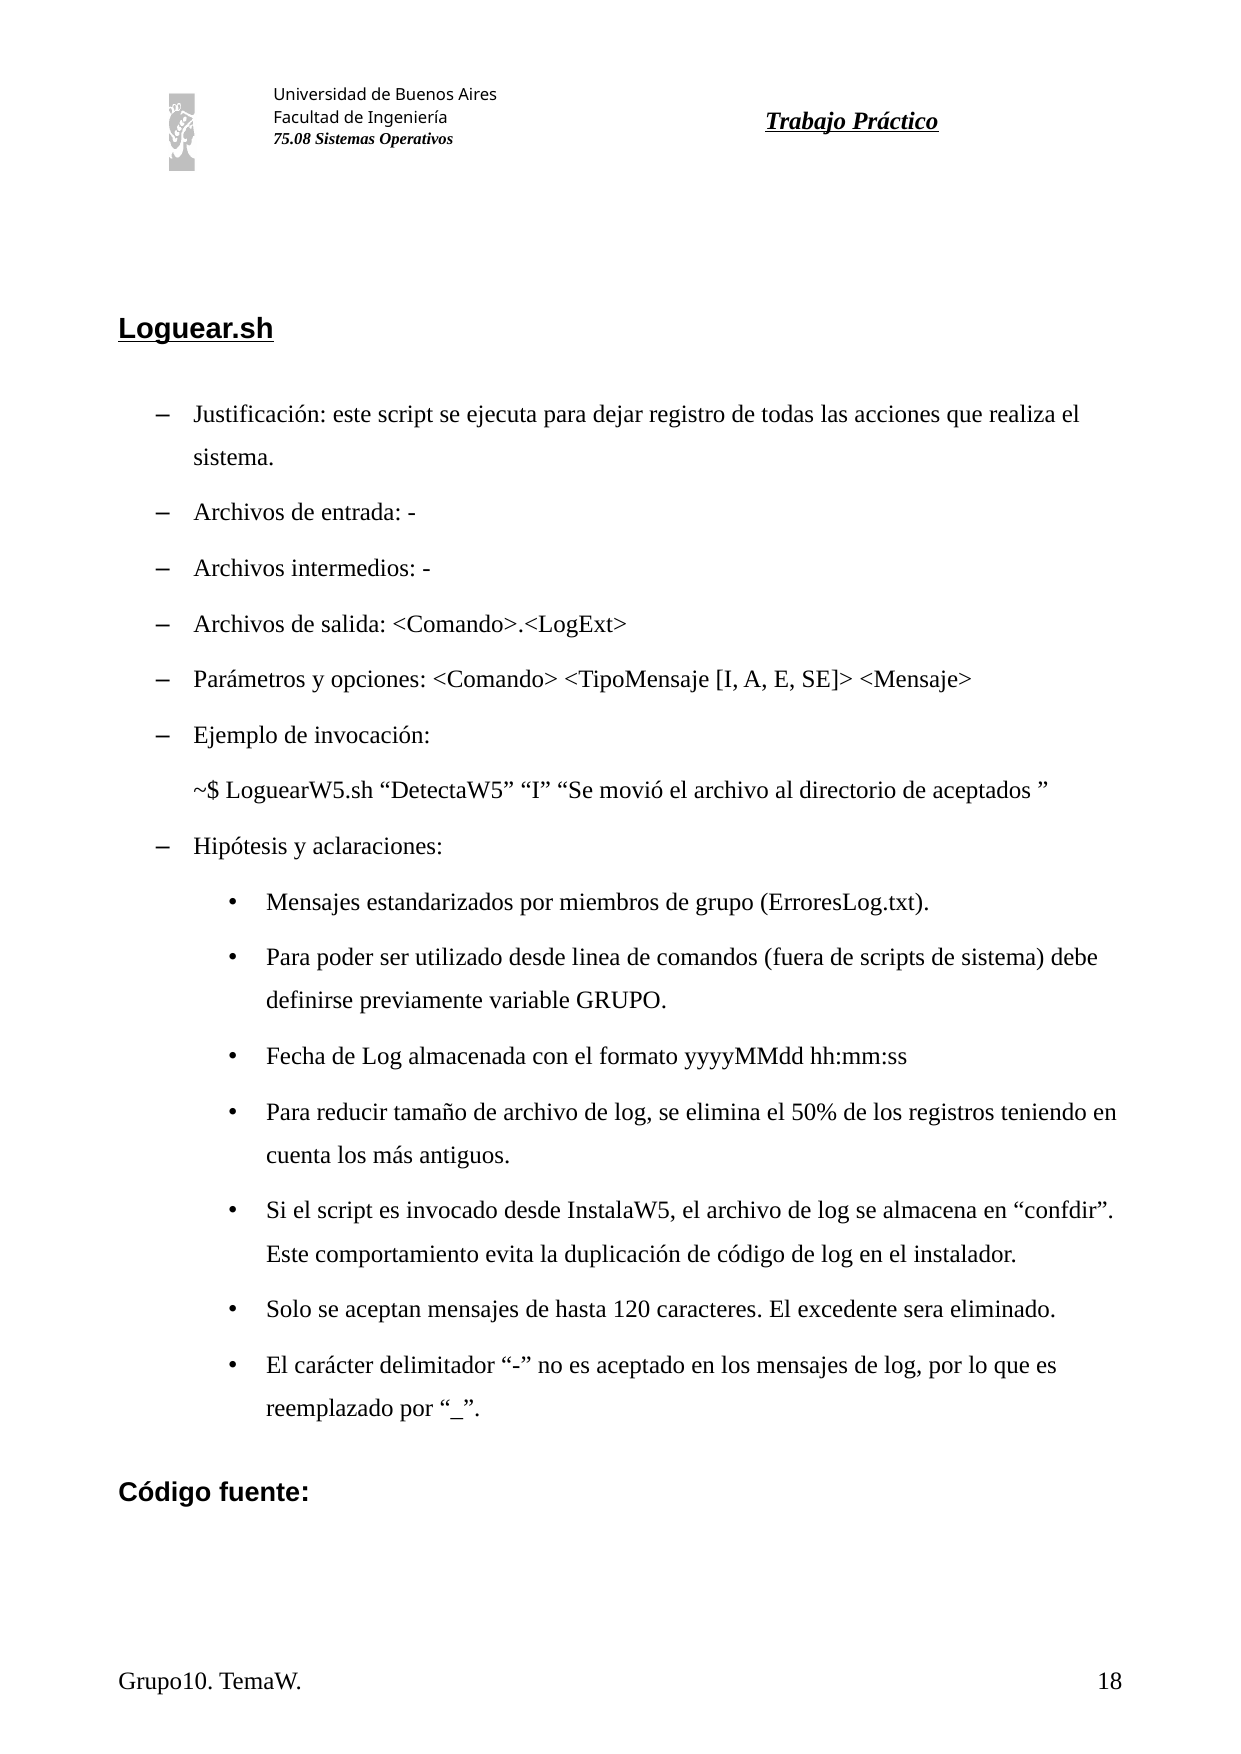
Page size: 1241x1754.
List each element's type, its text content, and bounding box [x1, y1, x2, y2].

list Si el script es invocado desde InstalaW5, el archivo de log se almacena en “confdir”. Este comportamiento evita la duplicación de código de log en el instalador. [228, 1196, 1122, 1267]
picture [168, 92, 198, 173]
list Para poder ser utilizado desde linea de comandos (fuera de scripts de sistema) debe definirse previamente variable GRUPO. [228, 942, 1122, 1014]
list Solo se aceptan mensajes de hasta 120 caracteres. El excedente sera eliminado. [228, 1294, 1122, 1323]
list Archivos de entrada: - [156, 497, 1122, 526]
subtitle Código fuente: [118, 1474, 1122, 1507]
list Mensajes estandarizados por miembros de grupo (ErroresLog.txt). [228, 887, 1122, 916]
list Ejemplo de invocación: [156, 720, 1122, 749]
list Fecha de Log almacenada con el formato yyyyMMdd hh:mm:ss [228, 1041, 1122, 1070]
subtitle Loguear.sh [118, 311, 1122, 345]
list Archivos intermedios: - [156, 553, 1122, 582]
list Parámetros y opciones: <Comando> <TipoMensaje [I, A, E, SE]> <Mensaje> [156, 664, 1122, 693]
list ~$ LoguearW5.sh “DetectaW5” “I” “Se movió el archivo al directorio de aceptados ” [156, 776, 1122, 804]
list Justificación: este script se ejecuta para dejar registro de todas las acciones que realiza el sistema. [156, 399, 1122, 471]
list El carácter delimitador “-” no es aceptado en los mensajes de log, por lo que es reemplazado por “_”. [228, 1350, 1122, 1422]
list Para reducir tamaño de archivo de log, se elimina el 50% de los registros teniendo en cuenta los más antiguos. [228, 1097, 1122, 1169]
list Archivos de salida: <Comando>.<LogExt> [156, 609, 1122, 637]
list Hipótesis y aclaraciones: [156, 831, 1122, 860]
